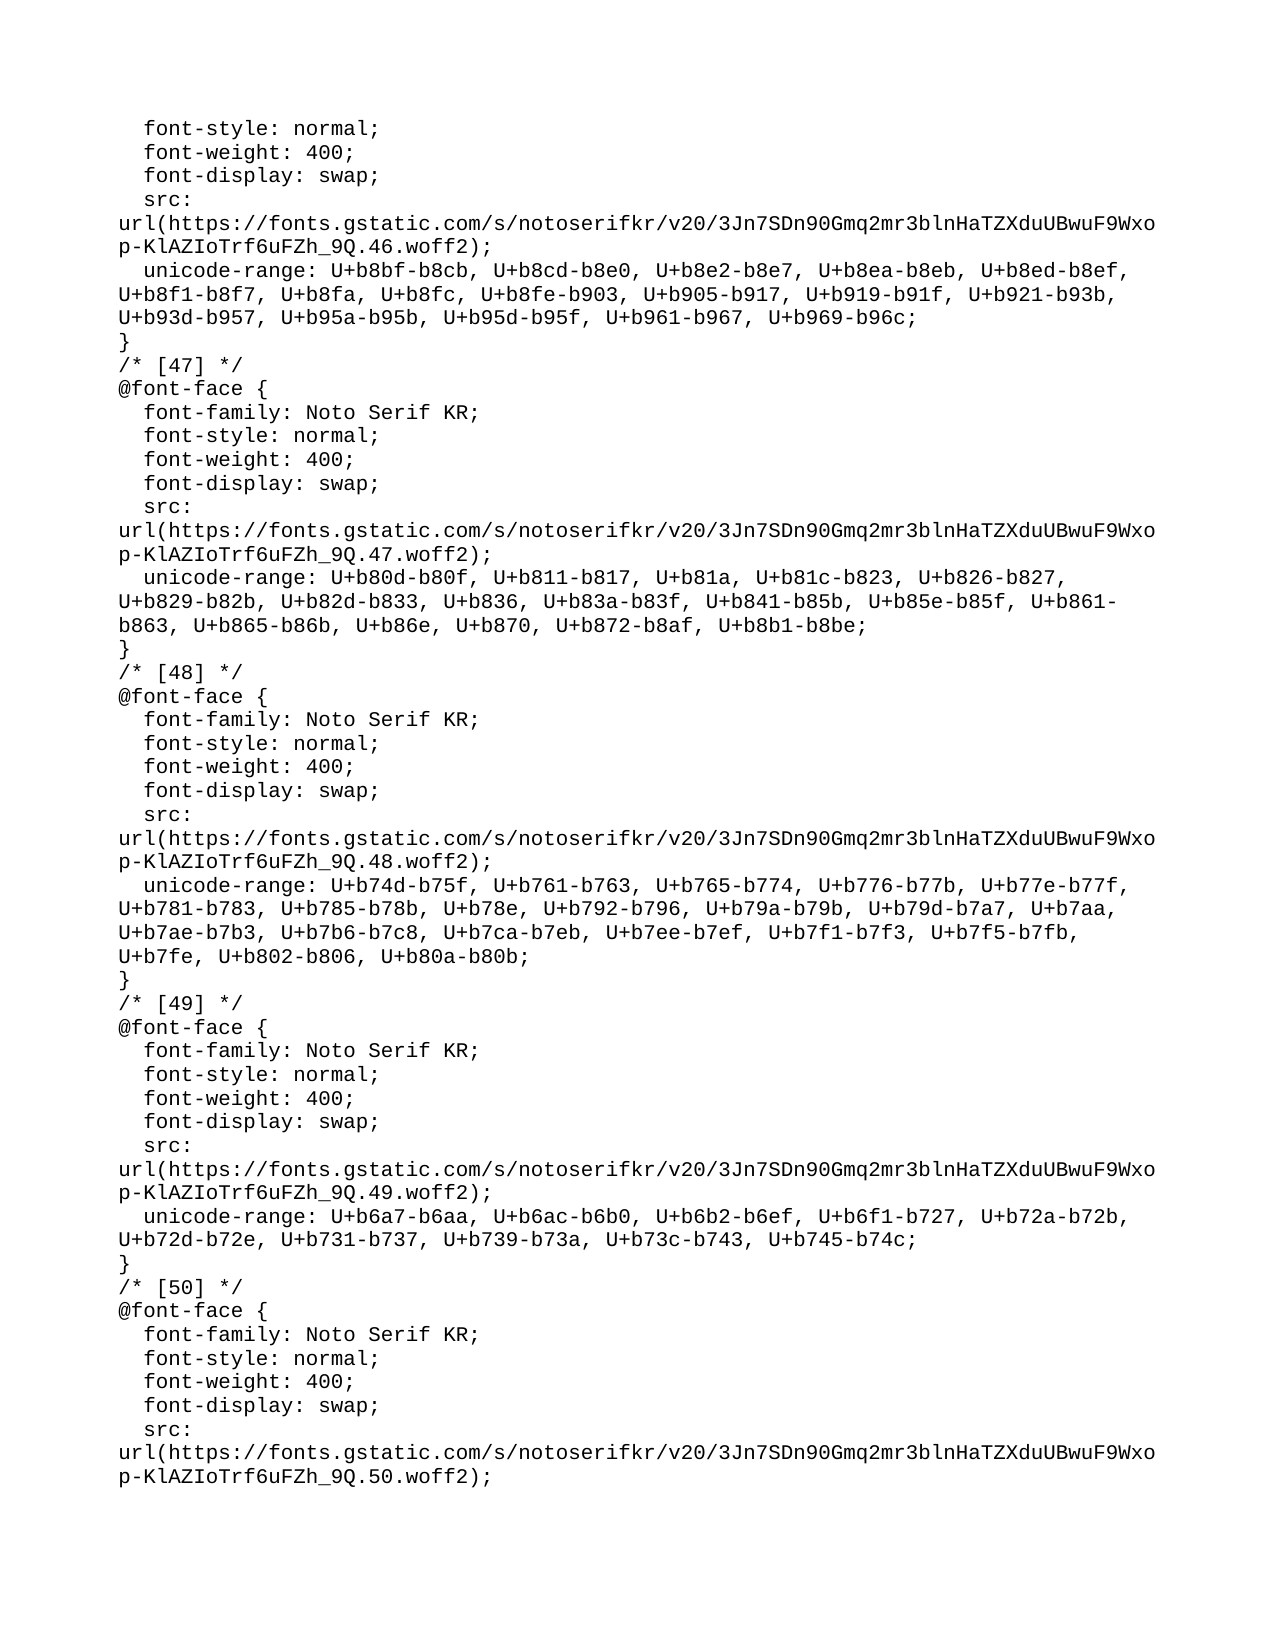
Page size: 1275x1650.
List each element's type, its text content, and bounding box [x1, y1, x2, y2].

text } [118, 331, 1157, 354]
text font-style: normal; [118, 733, 1157, 757]
text } [118, 969, 1157, 993]
text font-family: Noto Serif KR; [118, 402, 1157, 426]
text unicode-range: U+b8bf-b8cb, U+b8cd-b8e0, U+b8e2-b8e7, U+b8ea-b8eb, U+b8ed-b8ef, U+b8f1-b8f7, U+b8fa, U+b8fc, U+b8fe-b903, U+b905-b917, U+b919-b91f, U+b921-b93b, U+b93d-b957, U+b95a-b95b, U+b95d-b95f, U+b961-b967, U+b969-b96c; [118, 260, 1157, 331]
text font-weight: 400; [118, 1088, 1157, 1111]
text font-weight: 400; [118, 142, 1157, 165]
text src: url(https://fonts.gstatic.com/s/notoserifkr/v20/3Jn7SDn90Gmq2mr3blnHaTZXduUBwuF9Wxop-KlAZIoTrf6uFZh_9Q.49.woff2); [118, 1135, 1157, 1206]
text @font-face { [118, 686, 1157, 709]
text font-style: normal; [118, 118, 1157, 142]
text /* [48] */ [118, 662, 1157, 686]
text } [118, 1253, 1157, 1277]
text } [118, 638, 1157, 662]
text font-style: normal; [118, 426, 1157, 449]
text src: url(https://fonts.gstatic.com/s/notoserifkr/v20/3Jn7SDn90Gmq2mr3blnHaTZXduUBwuF9Wxop-KlAZIoTrf6uFZh_9Q.48.woff2); [118, 804, 1157, 875]
text @font-face { [118, 378, 1157, 402]
text src: url(https://fonts.gstatic.com/s/notoserifkr/v20/3Jn7SDn90Gmq2mr3blnHaTZXduUBwuF9Wxop-KlAZIoTrf6uFZh_9Q.47.woff2); [118, 496, 1157, 567]
text font-display: swap; [118, 165, 1157, 189]
text font-weight: 400; [118, 1371, 1157, 1395]
text font-family: Noto Serif KR; [118, 709, 1157, 733]
text unicode-range: U+b74d-b75f, U+b761-b763, U+b765-b774, U+b776-b77b, U+b77e-b77f, U+b781-b783, U+b785-b78b, U+b78e, U+b792-b796, U+b79a-b79b, U+b79d-b7a7, U+b7aa, U+b7ae-b7b3, U+b7b6-b7c8, U+b7ca-b7eb, U+b7ee-b7ef, U+b7f1-b7f3, U+b7f5-b7fb, U+b7fe, U+b802-b806, U+b80a-b80b; [118, 875, 1157, 969]
text font-family: Noto Serif KR; [118, 1324, 1157, 1348]
text font-family: Noto Serif KR; [118, 1040, 1157, 1064]
text font-weight: 400; [118, 757, 1157, 780]
text font-display: swap; [118, 473, 1157, 496]
text src: url(https://fonts.gstatic.com/s/notoserifkr/v20/3Jn7SDn90Gmq2mr3blnHaTZXduUBwuF9Wxop-KlAZIoTrf6uFZh_9Q.46.woff2); [118, 189, 1157, 260]
text font-weight: 400; [118, 449, 1157, 473]
text /* [49] */ [118, 993, 1157, 1017]
text font-display: swap; [118, 780, 1157, 804]
text font-style: normal; [118, 1064, 1157, 1088]
text src: url(https://fonts.gstatic.com/s/notoserifkr/v20/3Jn7SDn90Gmq2mr3blnHaTZXduUBwuF9Wxop-KlAZIoTrf6uFZh_9Q.50.woff2); [118, 1419, 1157, 1489]
text /* [50] */ [118, 1277, 1157, 1300]
text /* [47] */ [118, 354, 1157, 378]
text @font-face { [118, 1300, 1157, 1324]
text font-display: swap; [118, 1395, 1157, 1419]
text unicode-range: U+b6a7-b6aa, U+b6ac-b6b0, U+b6b2-b6ef, U+b6f1-b727, U+b72a-b72b, U+b72d-b72e, U+b731-b737, U+b739-b73a, U+b73c-b743, U+b745-b74c; [118, 1206, 1157, 1253]
text unicode-range: U+b80d-b80f, U+b811-b817, U+b81a, U+b81c-b823, U+b826-b827, U+b829-b82b, U+b82d-b833, U+b836, U+b83a-b83f, U+b841-b85b, U+b85e-b85f, U+b861-b863, U+b865-b86b, U+b86e, U+b870, U+b872-b8af, U+b8b1-b8be; [118, 567, 1157, 638]
text font-display: swap; [118, 1111, 1157, 1135]
text @font-face { [118, 1017, 1157, 1040]
text font-style: normal; [118, 1348, 1157, 1371]
